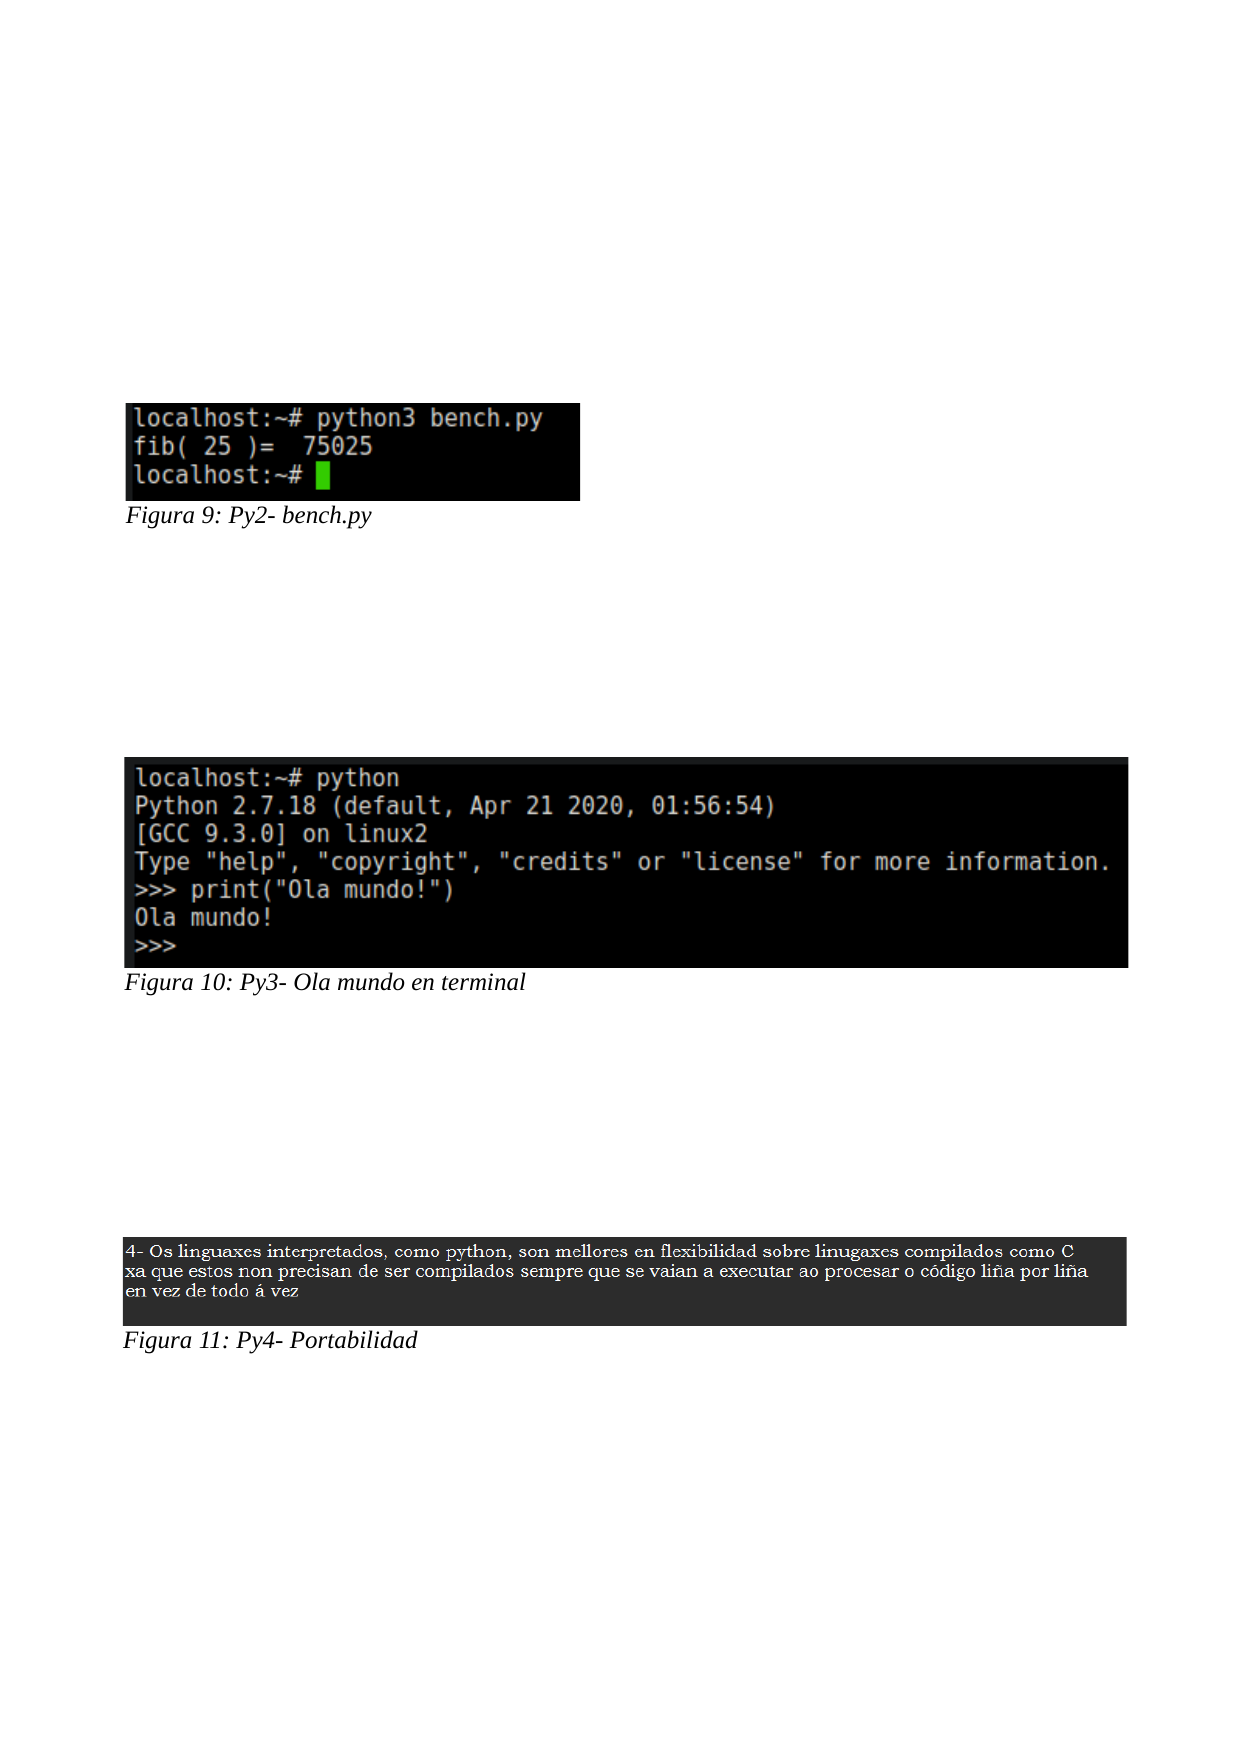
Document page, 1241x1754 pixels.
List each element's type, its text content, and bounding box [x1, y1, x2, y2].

picture [124, 757, 1129, 968]
text Figura 10: Py3- Ola mundo en terminal [124, 968, 1128, 996]
picture [122, 1237, 1127, 1326]
picture [125, 403, 581, 501]
text Figura 11: Py4- Portabilidad [123, 1326, 1127, 1354]
text Figura 9: Py2- bench.py [126, 501, 580, 529]
